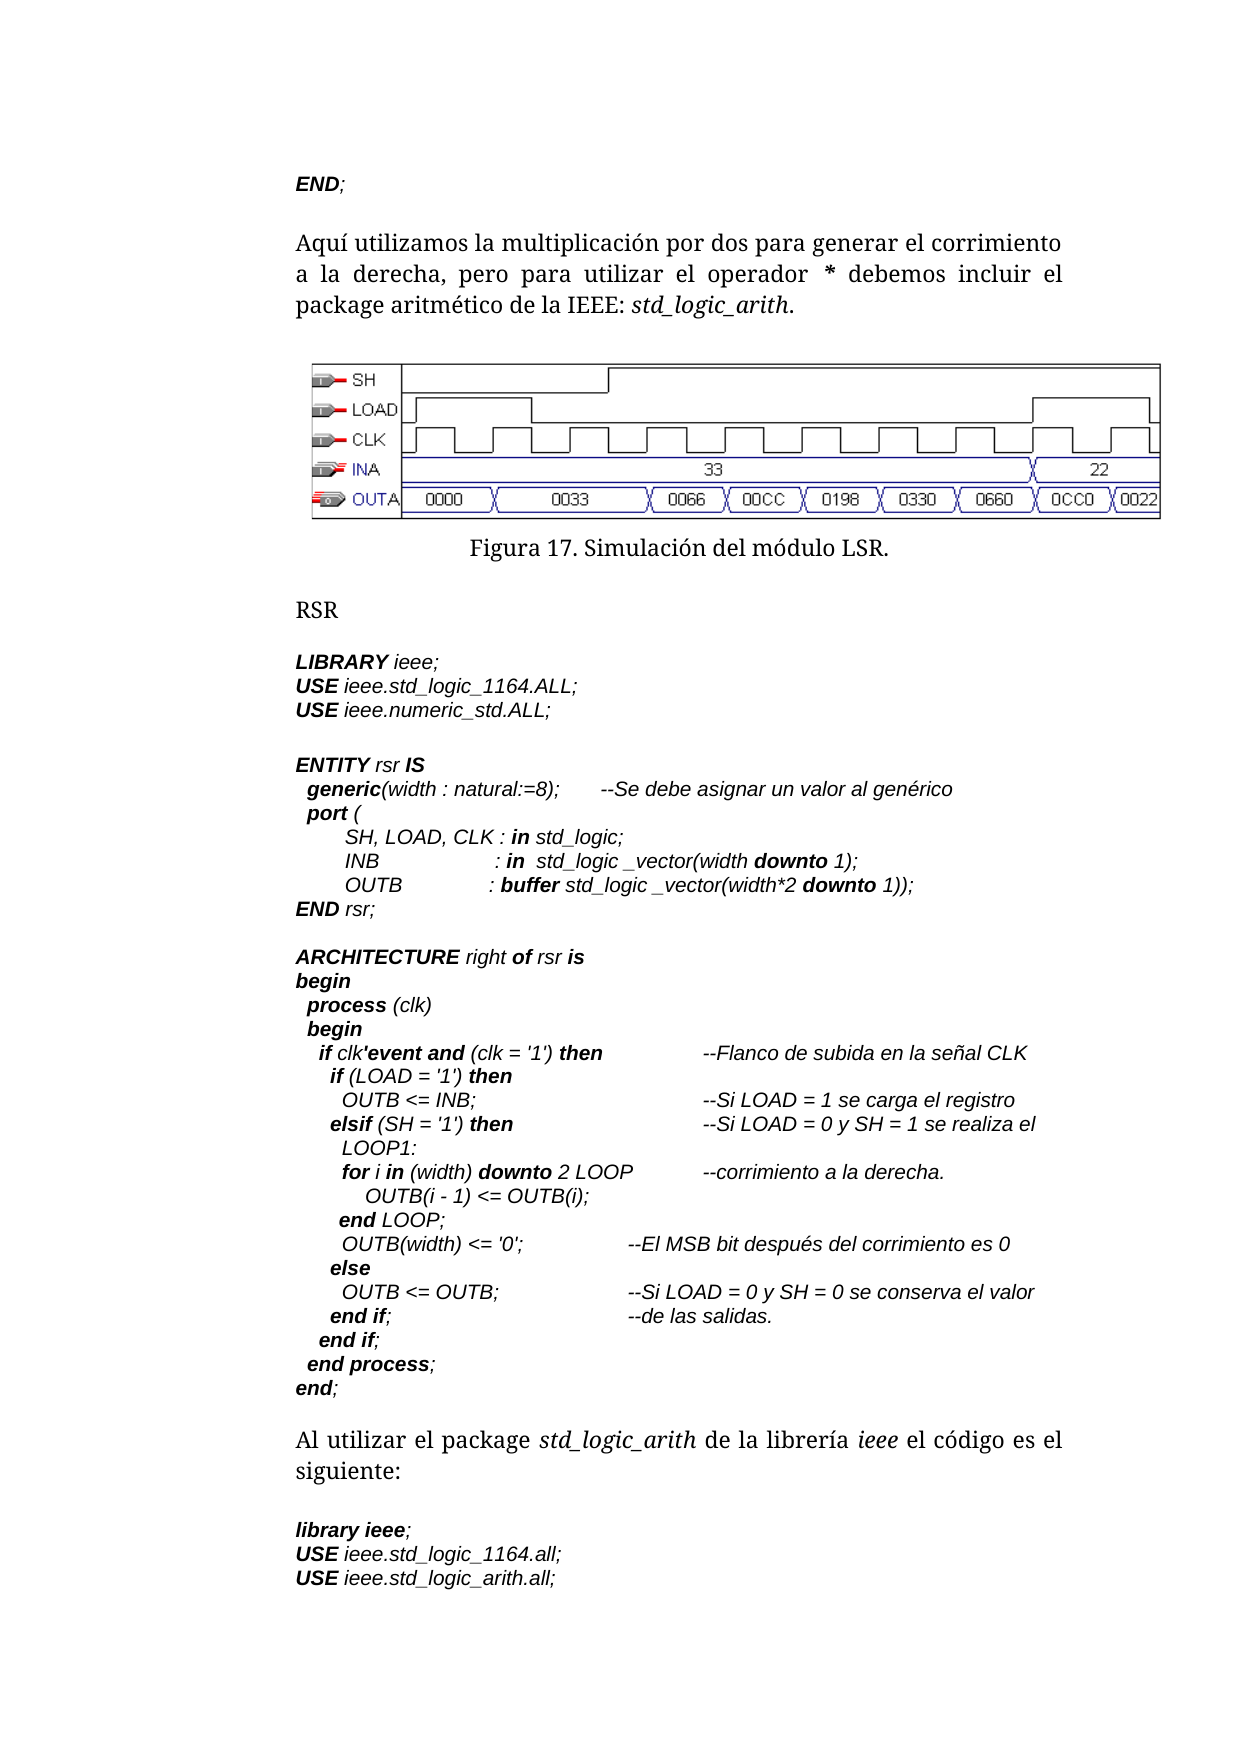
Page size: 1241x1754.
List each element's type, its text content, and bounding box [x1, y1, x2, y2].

text END; [295, 172, 1063, 196]
text process (clk) [295, 992, 1063, 1016]
text LOOP1: [295, 1136, 1063, 1160]
text Aquí utilizamos la multiplicación por dos para generar el corrimiento a la derecha, pero para utilizar el operador * debemos incluir el package aritmético de la IEEE: std_logic_arith. [295, 227, 1063, 321]
text library ieee; [295, 1517, 1063, 1541]
text if (LOAD = '1') then [295, 1064, 1063, 1088]
text end if; [295, 1328, 1063, 1352]
text SH, LOAD, CLK : in std_logic; [295, 825, 1063, 849]
text USE ieee.std_logic_arith.all; [295, 1565, 1063, 1589]
text if clk'event and (clk = '1') then --Flanco de subida en la señal CLK [295, 1040, 1063, 1064]
text Al utilizar el package std_logic_arith de la librería ieee el código es el siguiente: [295, 1424, 1063, 1486]
text OUTB : buffer std_logic _vector(width*2 downto 1)); [295, 873, 1063, 897]
text OUTB <= OUTB; --Si LOAD = 0 y SH = 0 se conserva el valor [295, 1280, 1063, 1304]
picture [311, 361, 1164, 523]
text RSR [295, 594, 1063, 626]
text ENTITY rsr IS [295, 753, 1063, 777]
text end if; --de las salidas. [295, 1304, 1063, 1328]
text else [295, 1256, 1063, 1280]
text END rsr; [295, 897, 1063, 921]
text generic(width : natural:=8); --Se debe asignar un valor al genérico [295, 777, 1063, 801]
text ARCHITECTURE right of rsr is [295, 944, 1063, 968]
text begin [295, 968, 1063, 992]
text port ( [295, 801, 1063, 825]
text LIBRARY ieee; [295, 650, 1063, 674]
text begin [295, 1016, 1063, 1040]
text INB : in std_logic _vector(width downto 1); [295, 849, 1063, 873]
text USE ieee.std_logic_1164.all; [295, 1541, 1063, 1565]
text elsif (SH = '1') then --Si LOAD = 0 y SH = 1 se realiza el [295, 1112, 1063, 1136]
text end; [295, 1376, 1063, 1400]
text Figura 17. Simulación del módulo LSR. [295, 532, 1063, 563]
text OUTB <= INB; --Si LOAD = 1 se carga el registro [295, 1088, 1063, 1112]
text USE ieee.std_logic_1164.ALL; [295, 674, 1063, 698]
text for i in (width) downto 2 LOOP --corrimiento a la derecha. [295, 1160, 1063, 1184]
text OUTB(width) <= '0'; --El MSB bit después del corrimiento es 0 [295, 1232, 1063, 1256]
text USE ieee.numeric_std.ALL; [295, 698, 1063, 722]
text end process; [295, 1352, 1063, 1376]
text OUTB(i - 1) <= OUTB(i); end LOOP; [295, 1184, 1063, 1232]
